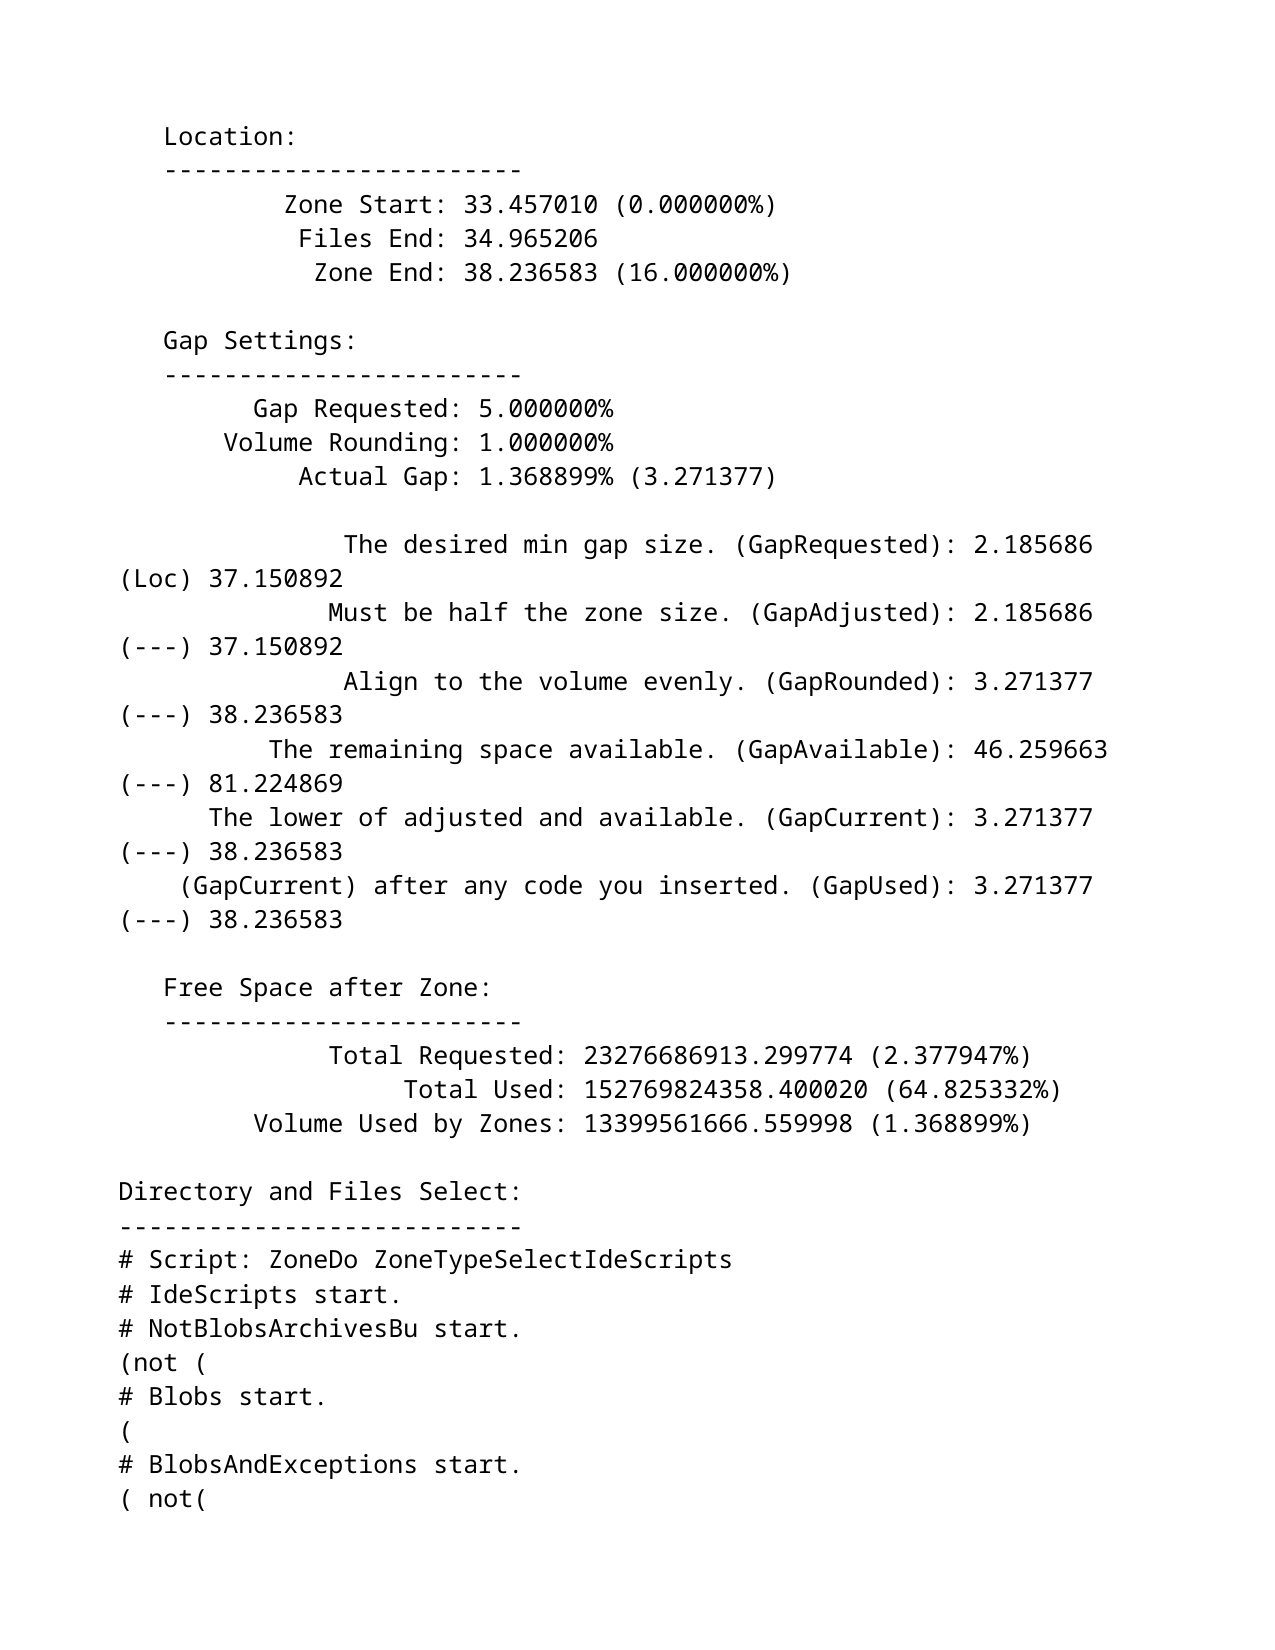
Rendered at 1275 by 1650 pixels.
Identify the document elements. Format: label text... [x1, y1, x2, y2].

text ------------------------ [118, 357, 1157, 391]
text Zone End: 38.236583 (16.000000%) [118, 254, 1157, 288]
text Total Requested: 23276686913.299774 (2.377947%) [118, 1038, 1157, 1072]
text Total Used: 152769824358.400020 (64.825332%) [118, 1072, 1157, 1106]
text # NotBlobsArchivesBu start. [118, 1310, 1157, 1344]
text Zone Start: 33.457010 (0.000000%) [118, 186, 1157, 220]
text Volume Used by Zones: 13399561666.559998 (1.368899%) [118, 1106, 1157, 1140]
text The lower of adjusted and available. (GapCurrent): 3.271377 (---) 38.236583 [118, 799, 1157, 867]
text Free Space after Zone: [118, 970, 1157, 1004]
text Files End: 34.965206 [118, 220, 1157, 254]
text # IdeScripts start. [118, 1276, 1157, 1310]
text Actual Gap: 1.368899% (3.271377) [118, 459, 1157, 493]
text # Script: ZoneDo ZoneTypeSelectIdeScripts [118, 1242, 1157, 1276]
text --------------------------- [118, 1208, 1157, 1242]
text ------------------------ [118, 1004, 1157, 1038]
text Volume Rounding: 1.000000% [118, 425, 1157, 459]
text # BlobsAndExceptions start. [118, 1447, 1157, 1481]
text Directory and Files Select: [118, 1174, 1157, 1208]
text # Blobs start. [118, 1378, 1157, 1412]
text ( [118, 1412, 1157, 1447]
text The desired min gap size. (GapRequested): 2.185686 (Loc) 37.150892 [118, 527, 1157, 595]
text ( not( [118, 1481, 1157, 1515]
text ------------------------ [118, 152, 1157, 186]
text Gap Settings: [118, 322, 1157, 357]
text (not ( [118, 1344, 1157, 1378]
text Location: [118, 118, 1157, 152]
text Gap Requested: 5.000000% [118, 391, 1157, 425]
text Must be half the zone size. (GapAdjusted): 2.185686 (---) 37.150892 [118, 595, 1157, 663]
text The remaining space available. (GapAvailable): 46.259663 (---) 81.224869 [118, 731, 1157, 799]
text (GapCurrent) after any code you inserted. (GapUsed): 3.271377 (---) 38.236583 [118, 867, 1157, 936]
text Align to the volume evenly. (GapRounded): 3.271377 (---) 38.236583 [118, 663, 1157, 731]
